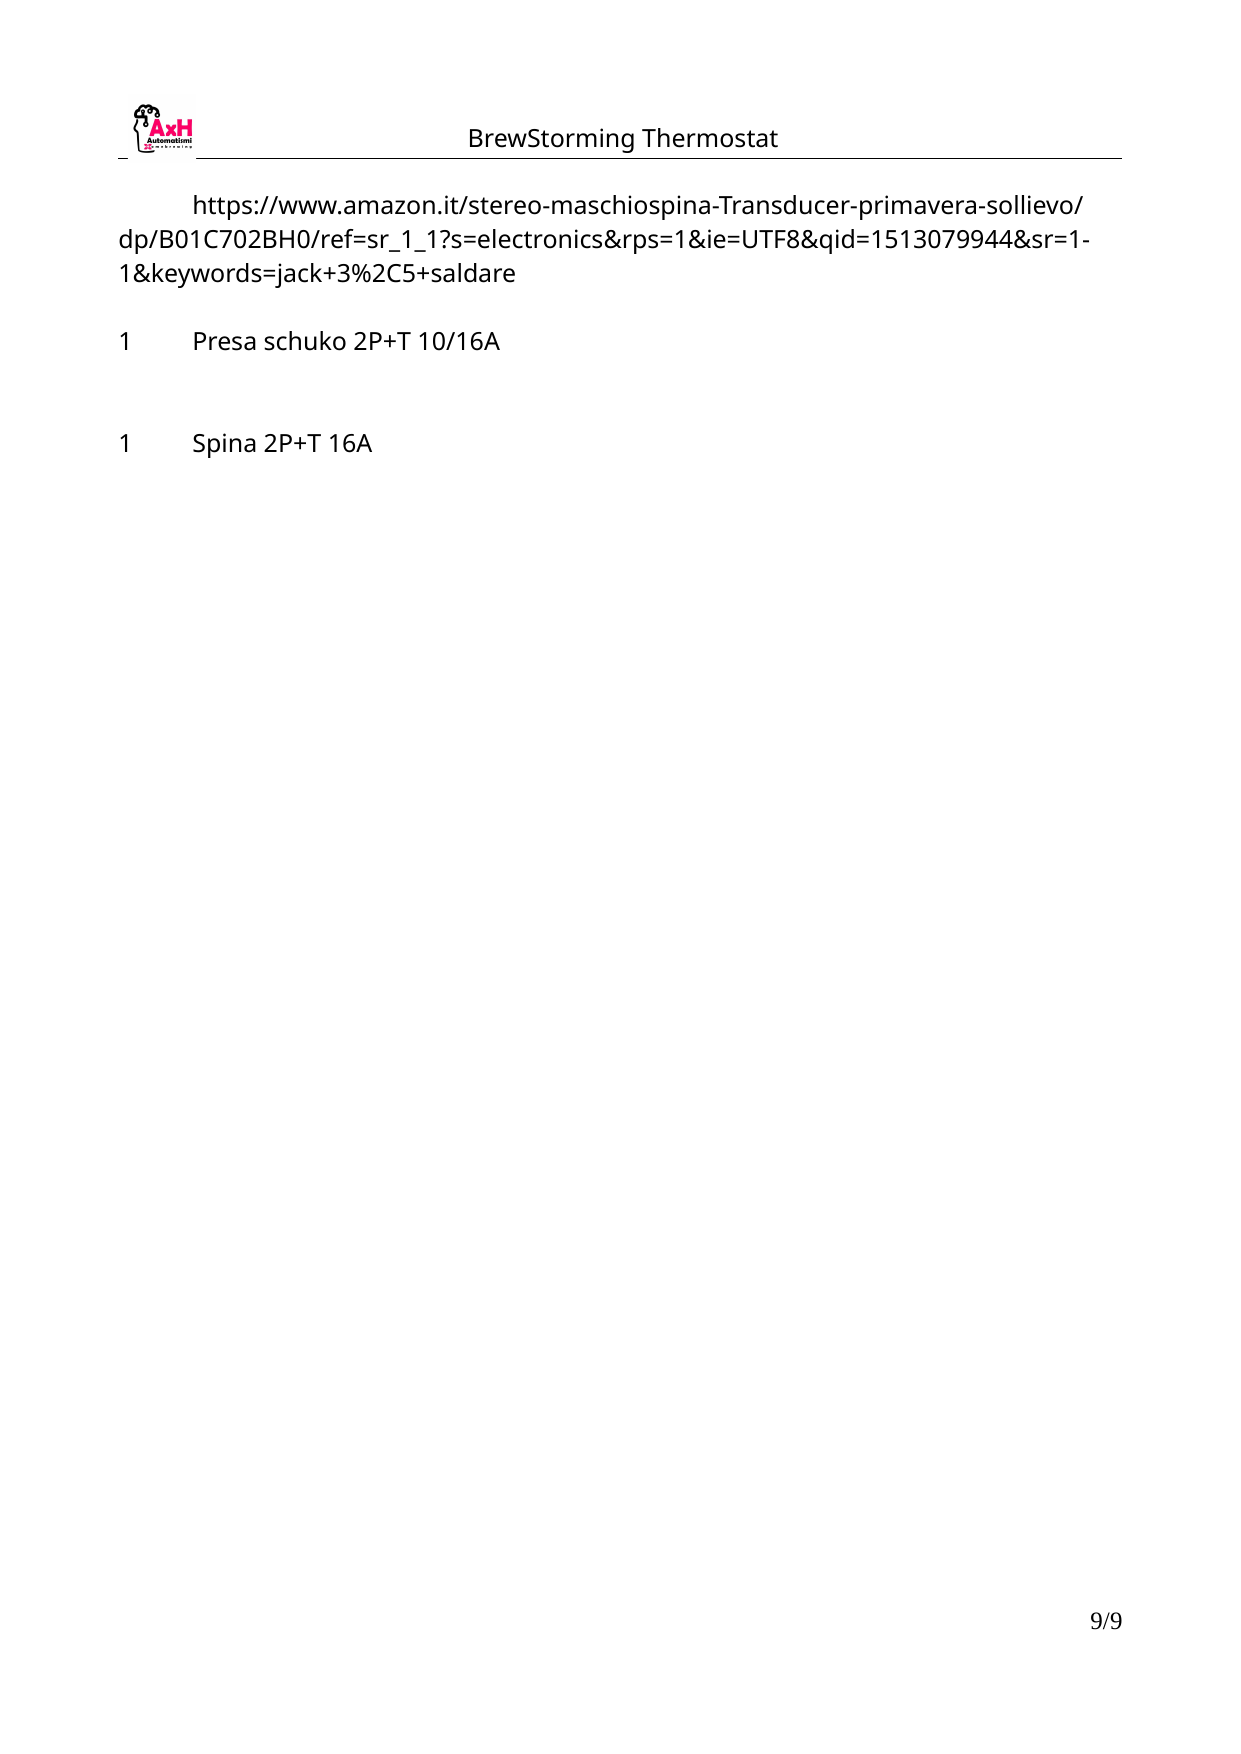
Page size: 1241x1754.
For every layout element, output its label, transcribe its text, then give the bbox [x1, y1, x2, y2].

picture [127, 94, 197, 163]
text 1 Presa schuko 2P+T 10/16A [118, 324, 1122, 358]
text 1 Spina 2P+T 16A [118, 426, 1122, 460]
text https://www.amazon.it/stereo-maschiospina-Transducer-primavera-sollievo/dp/B01C702BH0/ref=sr_1_1?s=electronics&rps=1&ie=UTF8&qid=1513079944&sr=1-1&keywords=jack+3%2C5+saldare [118, 188, 1122, 290]
